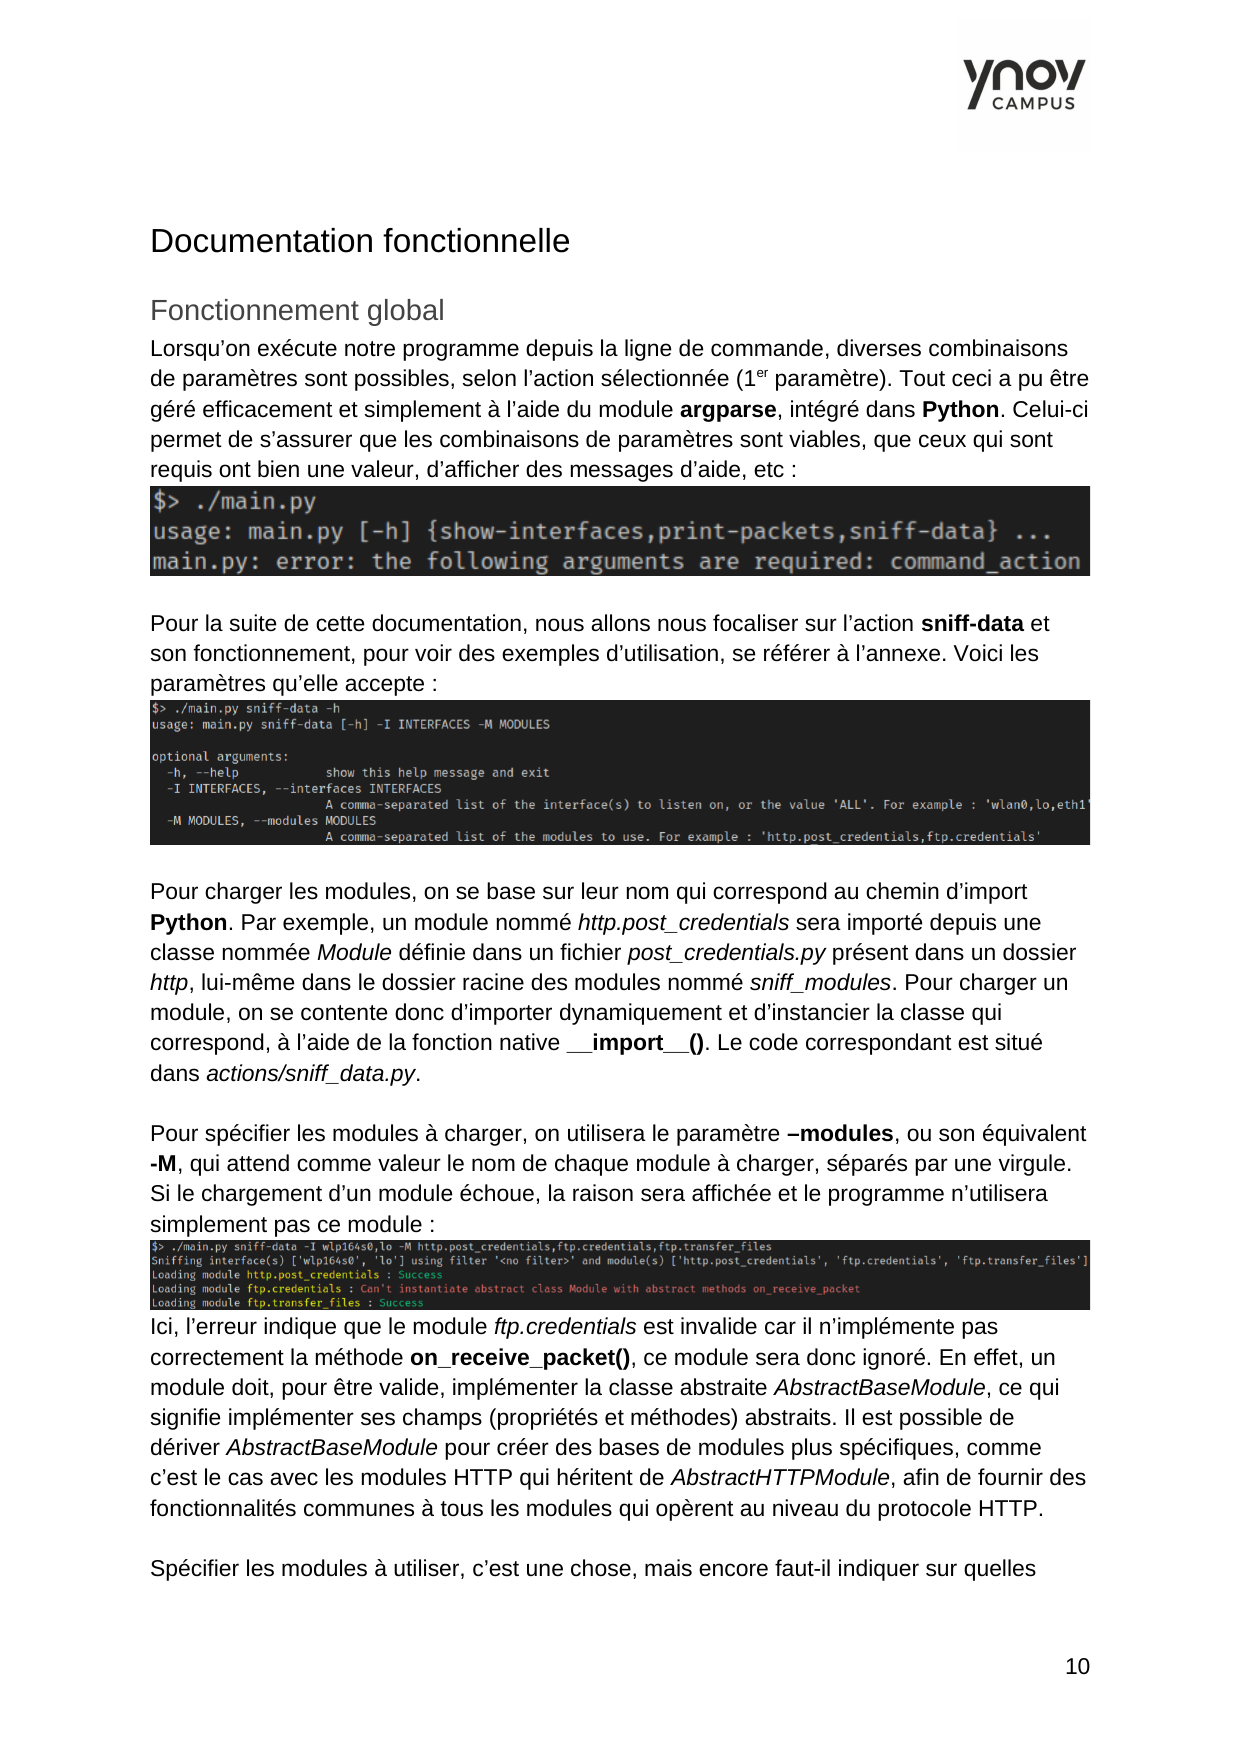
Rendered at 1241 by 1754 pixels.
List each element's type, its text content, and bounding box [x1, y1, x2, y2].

text Pour charger les modules, on se base sur leur nom qui correspond au chemin d’import Python. Par exemple, un module nommé http.post_credentials sera importé depuis une classe nommée Module définie dans un fichier post_credentials.py présent dans un dossier http, lui-même dans le dossier racine des modules nommé sniff_modules. Pour charger un module, on se contente donc d’importer dynamiquement et d’instancier la classe qui correspond, à l’aide de la fonction native __import__(). Le code correspondant est situé dans actions/sniff_data.py. [150, 878, 1090, 1086]
picture [150, 1240, 1091, 1310]
picture [957, 18, 1091, 152]
subtitle Documentation fonctionnelle [150, 221, 1090, 260]
text Lorsqu’on exécute notre programme depuis la ligne de commande, diverses combinaisons de paramètres sont possibles, selon l’action sélectionnée (1er paramètre). Tout ceci a pu être géré efficacement et simplement à l’aide du module argparse, intégré dans Python. Celui-ci permet de s’assurer que les combinaisons de paramètres sont viables, que ceux qui sont requis ont bien une valeur, d’afficher des messages d’aide, etc : [150, 335, 1090, 482]
picture [150, 486, 1091, 576]
text Spécifier les modules à utiliser, c’est une chose, mais encore faut-il indiquer sur quelles [150, 1555, 1090, 1581]
text Ici, l’erreur indique que le module ftp.credentials est invalide car il n’implémente pas correctement la méthode on_receive_packet(), ce module sera donc ignoré. En effet, un module doit, pour être valide, implémenter la classe abstraite AbstractBaseModule, ce qui signifie implémenter ses champs (propriétés et méthodes) abstraits. Il est possible de dériver AbstractBaseModule pour créer des bases de modules plus spécifiques, comme c’est le cas avec les modules HTTP qui héritent de AbstractHTTPModule, afin de fournir des fonctionnalités communes à tous les modules qui opèrent au niveau du protocole HTTP. [150, 1313, 1090, 1521]
text Pour spécifier les modules à charger, on utilisera le paramètre –modules, ou son équivalent -M, qui attend comme valeur le nom de chaque module à charger, séparés par une virgule. Si le chargement d’un module échoue, la raison sera affichée et le programme n’utilisera simplement pas ce module : [150, 1120, 1090, 1237]
picture [150, 700, 1091, 845]
text Pour la suite de cette documentation, nous allons nous focaliser sur l’action sniff-data et son fonctionnement, pour voir des exemples d’utilisation, se référer à l’annexe. Voici les paramètres qu’elle accepte : [150, 610, 1090, 697]
subtitle Fonctionnement global [150, 293, 1090, 327]
